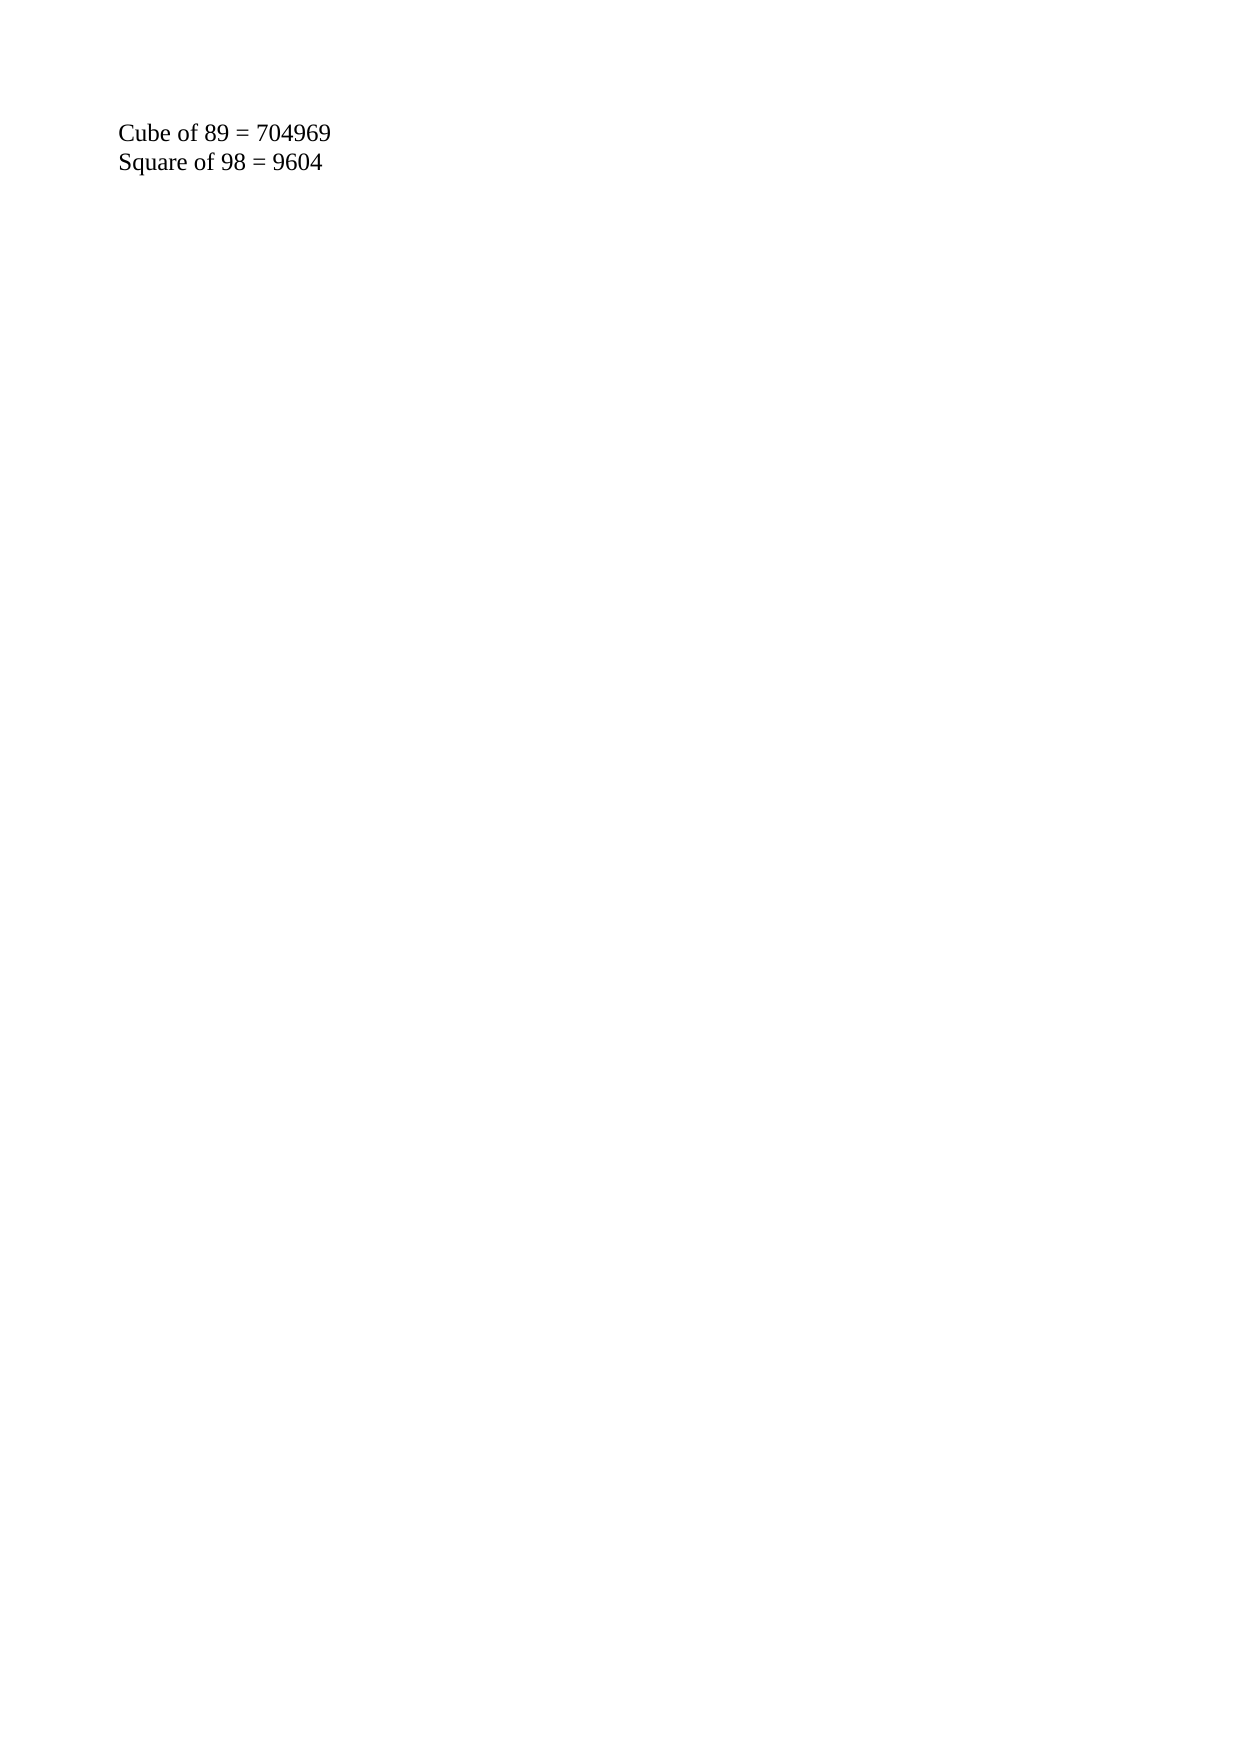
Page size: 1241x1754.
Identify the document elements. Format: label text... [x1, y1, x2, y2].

text Square of 98 = 9604 [118, 147, 1122, 176]
text Cube of 89 = 704969 [118, 118, 1122, 147]
